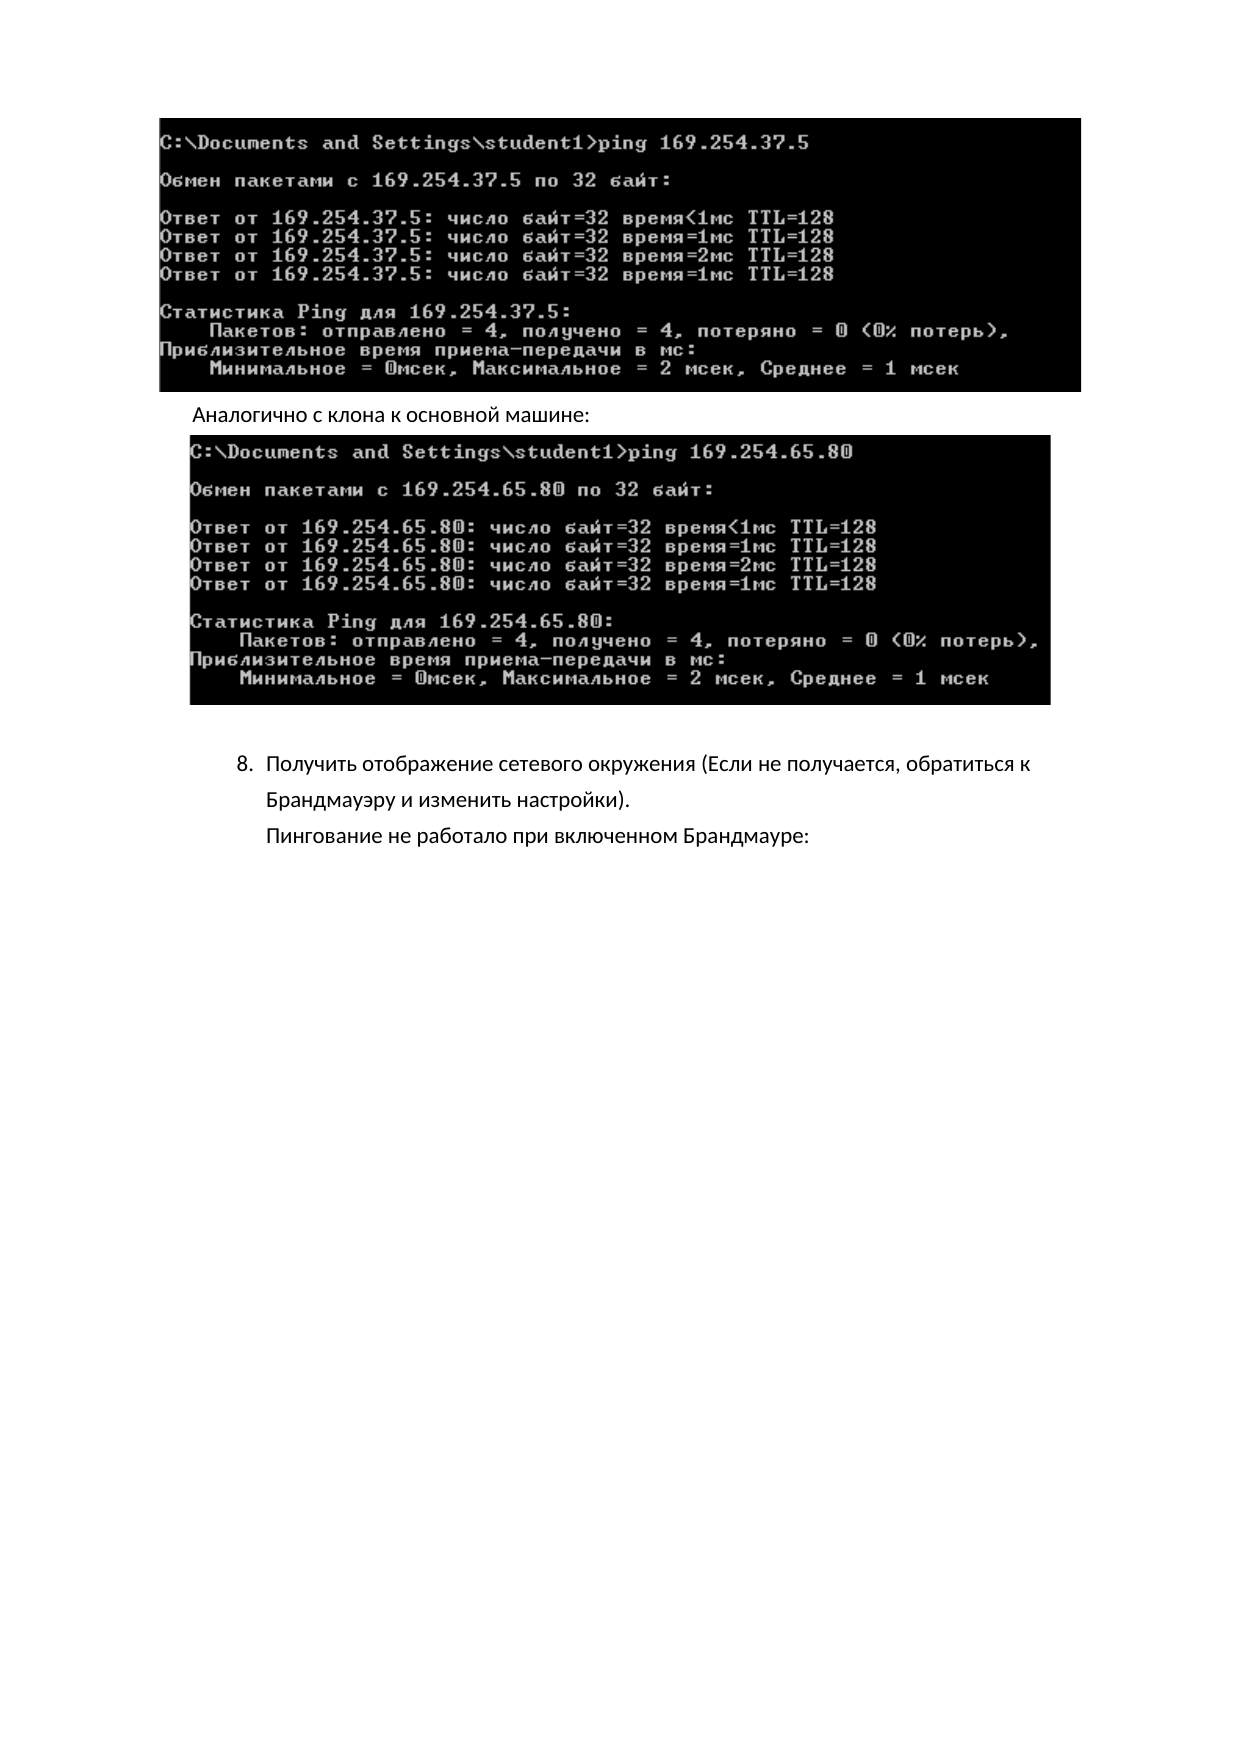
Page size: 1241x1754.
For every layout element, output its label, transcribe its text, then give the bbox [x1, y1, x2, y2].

picture [159, 118, 1082, 392]
list Получить отображение сетевого окружения (Если не получается, обратиться к Брандмауэру и изменить настройки). [236, 749, 1122, 813]
list Пингование не работало при включенном Брандмауре: [236, 821, 1122, 849]
text Аналогично с клона к основной машине: [192, 118, 1122, 428]
picture [189, 435, 1051, 705]
